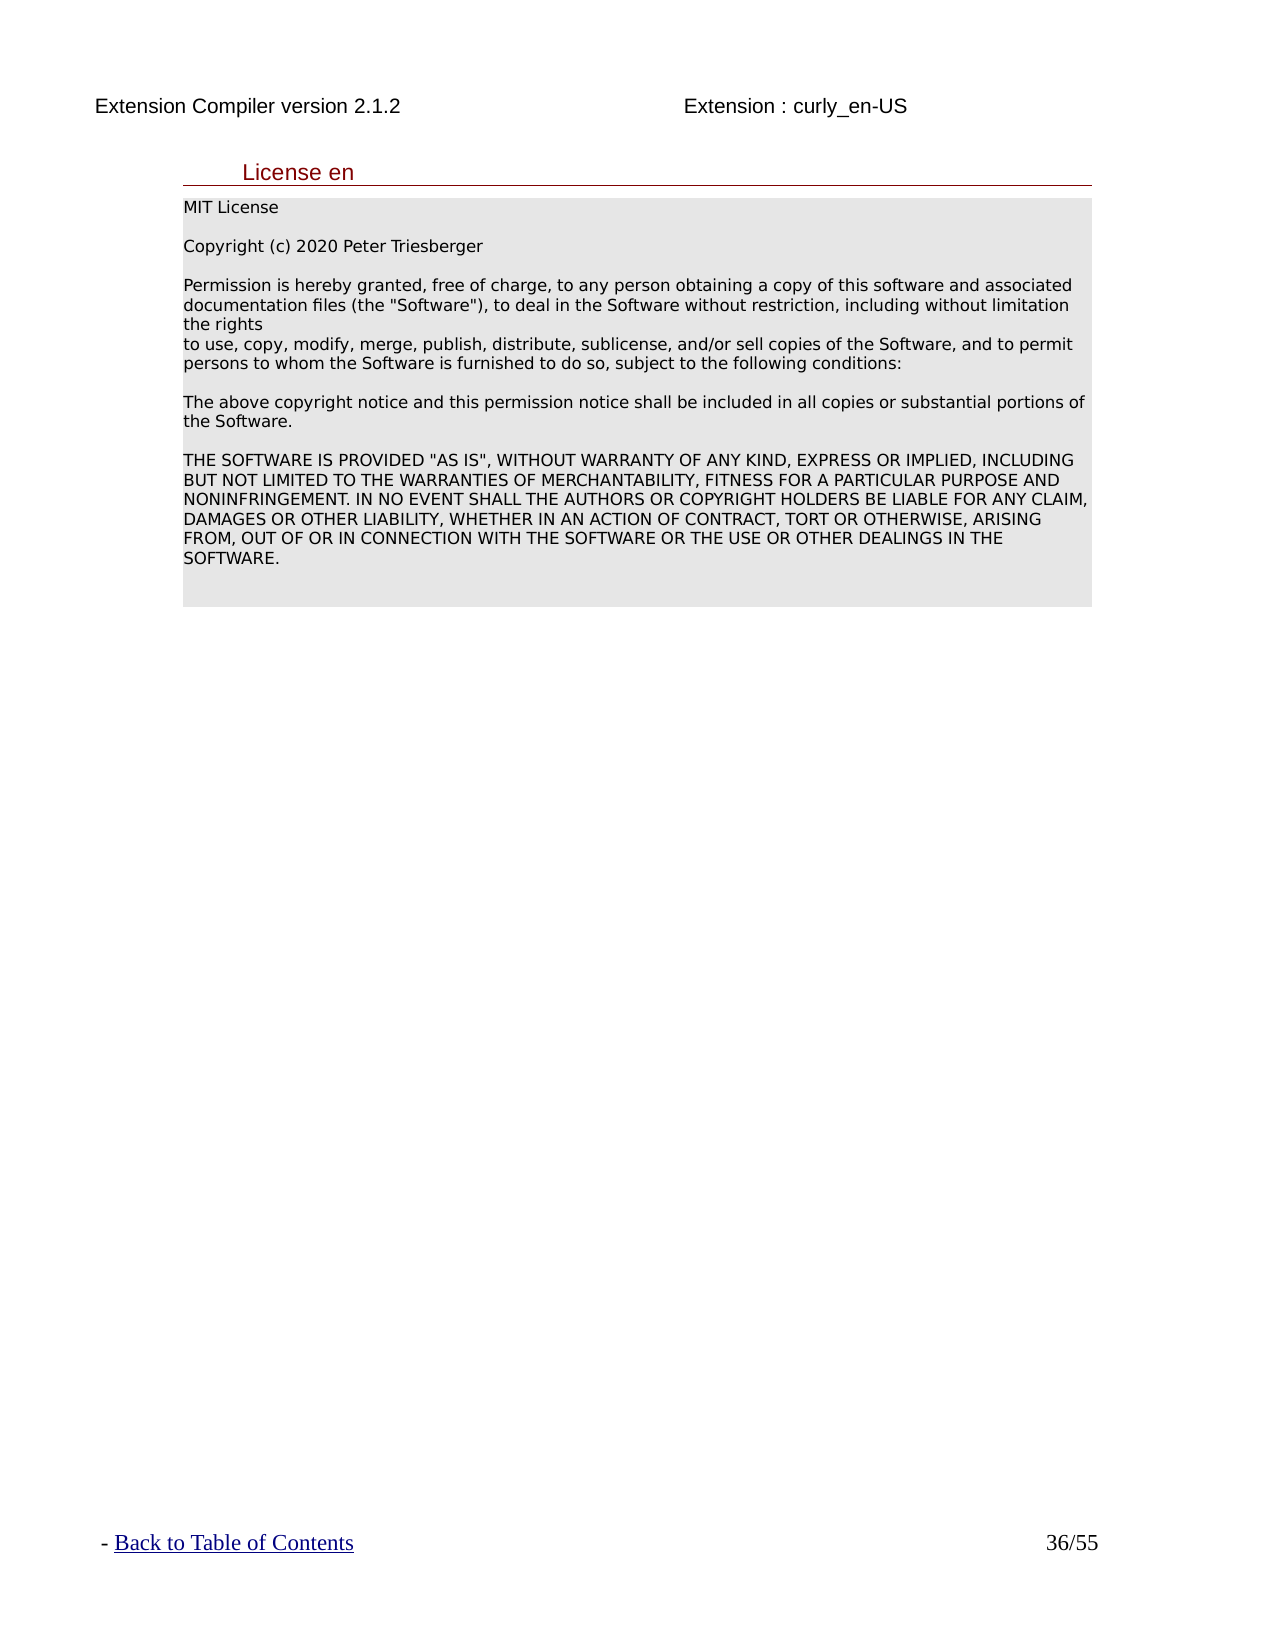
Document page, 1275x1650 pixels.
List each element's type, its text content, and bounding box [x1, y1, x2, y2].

text THE SOFTWARE IS PROVIDED "AS IS", WITHOUT WARRANTY OF ANY KIND, EXPRESS OR IMPLIED, INCLUDING BUT NOT LIMITED TO THE WARRANTIES OF MERCHANTABILITY, FITNESS FOR A PARTICULAR PURPOSE AND NONINFRINGEMENT. IN NO EVENT SHALL THE AUTHORS OR COPYRIGHT HOLDERS BE LIABLE FOR ANY CLAIM, DAMAGES OR OTHER LIABILITY, WHETHER IN AN ACTION OF CONTRACT, TORT OR OTHERWISE, ARISING FROM, OUT OF OR IN CONNECTION WITH THE SOFTWARE OR THE USE OR OTHER DEALINGS IN THE [183, 451, 1092, 549]
text SOFTWARE. [183, 549, 1092, 568]
text License en [183, 159, 1092, 185]
text to use, copy, modify, merge, publish, distribute, sublicense, and/or sell copies of the Software, and to permit persons to whom the Software is furnished to do so, subject to the following conditions: [183, 334, 1092, 373]
text Permission is hereby granted, free of charge, to any person obtaining a copy of this software and associated documentation files (the "Software"), to deal in the Software without restriction, including without limitation the rights [183, 276, 1092, 334]
text Copyright (c) 2020 Peter Triesberger [183, 237, 1092, 257]
text MIT License [183, 198, 1092, 218]
text The above copyright notice and this permission notice shall be included in all copies or substantial portions of the Software. [183, 393, 1092, 432]
